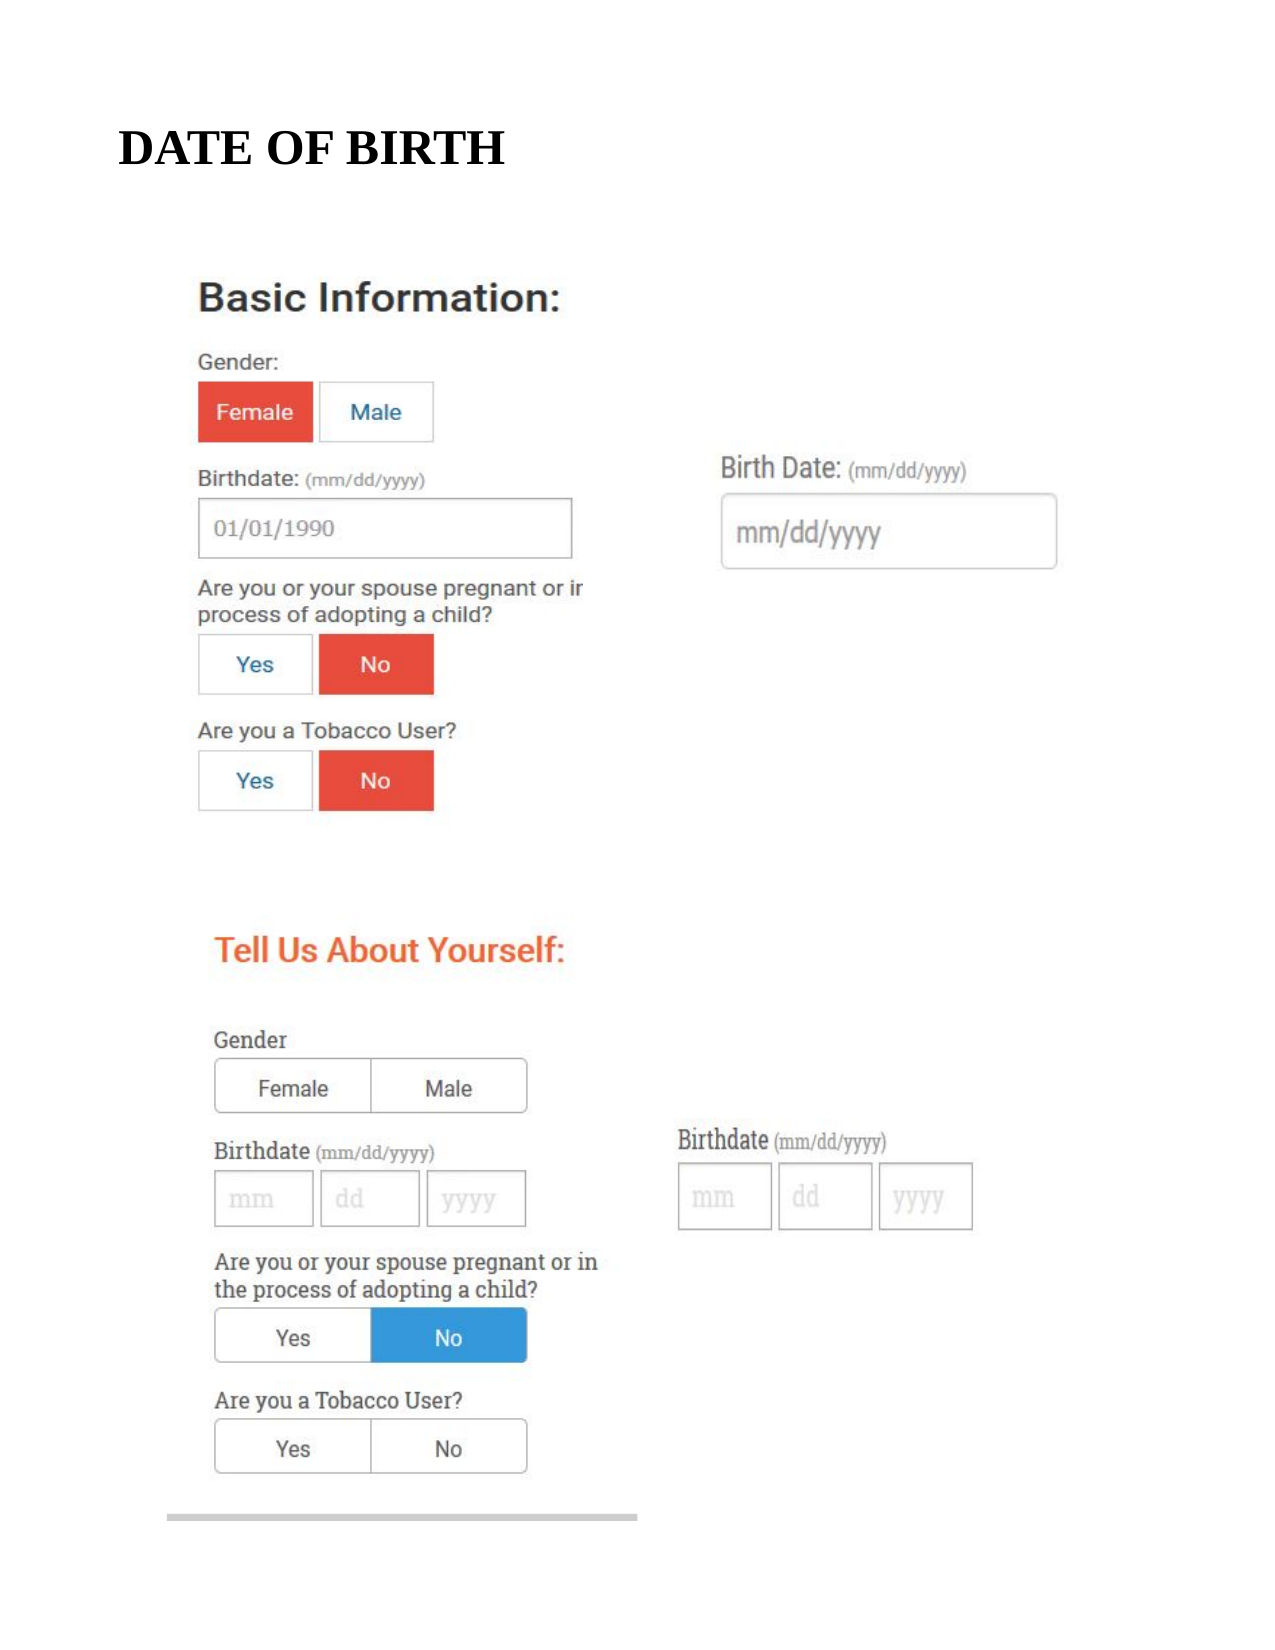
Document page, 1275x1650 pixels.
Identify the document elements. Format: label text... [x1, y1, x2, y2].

picture [166, 276, 638, 1521]
picture [682, 440, 1107, 593]
text DATE OF BIRTH [118, 118, 1157, 176]
picture [654, 1118, 1057, 1252]
